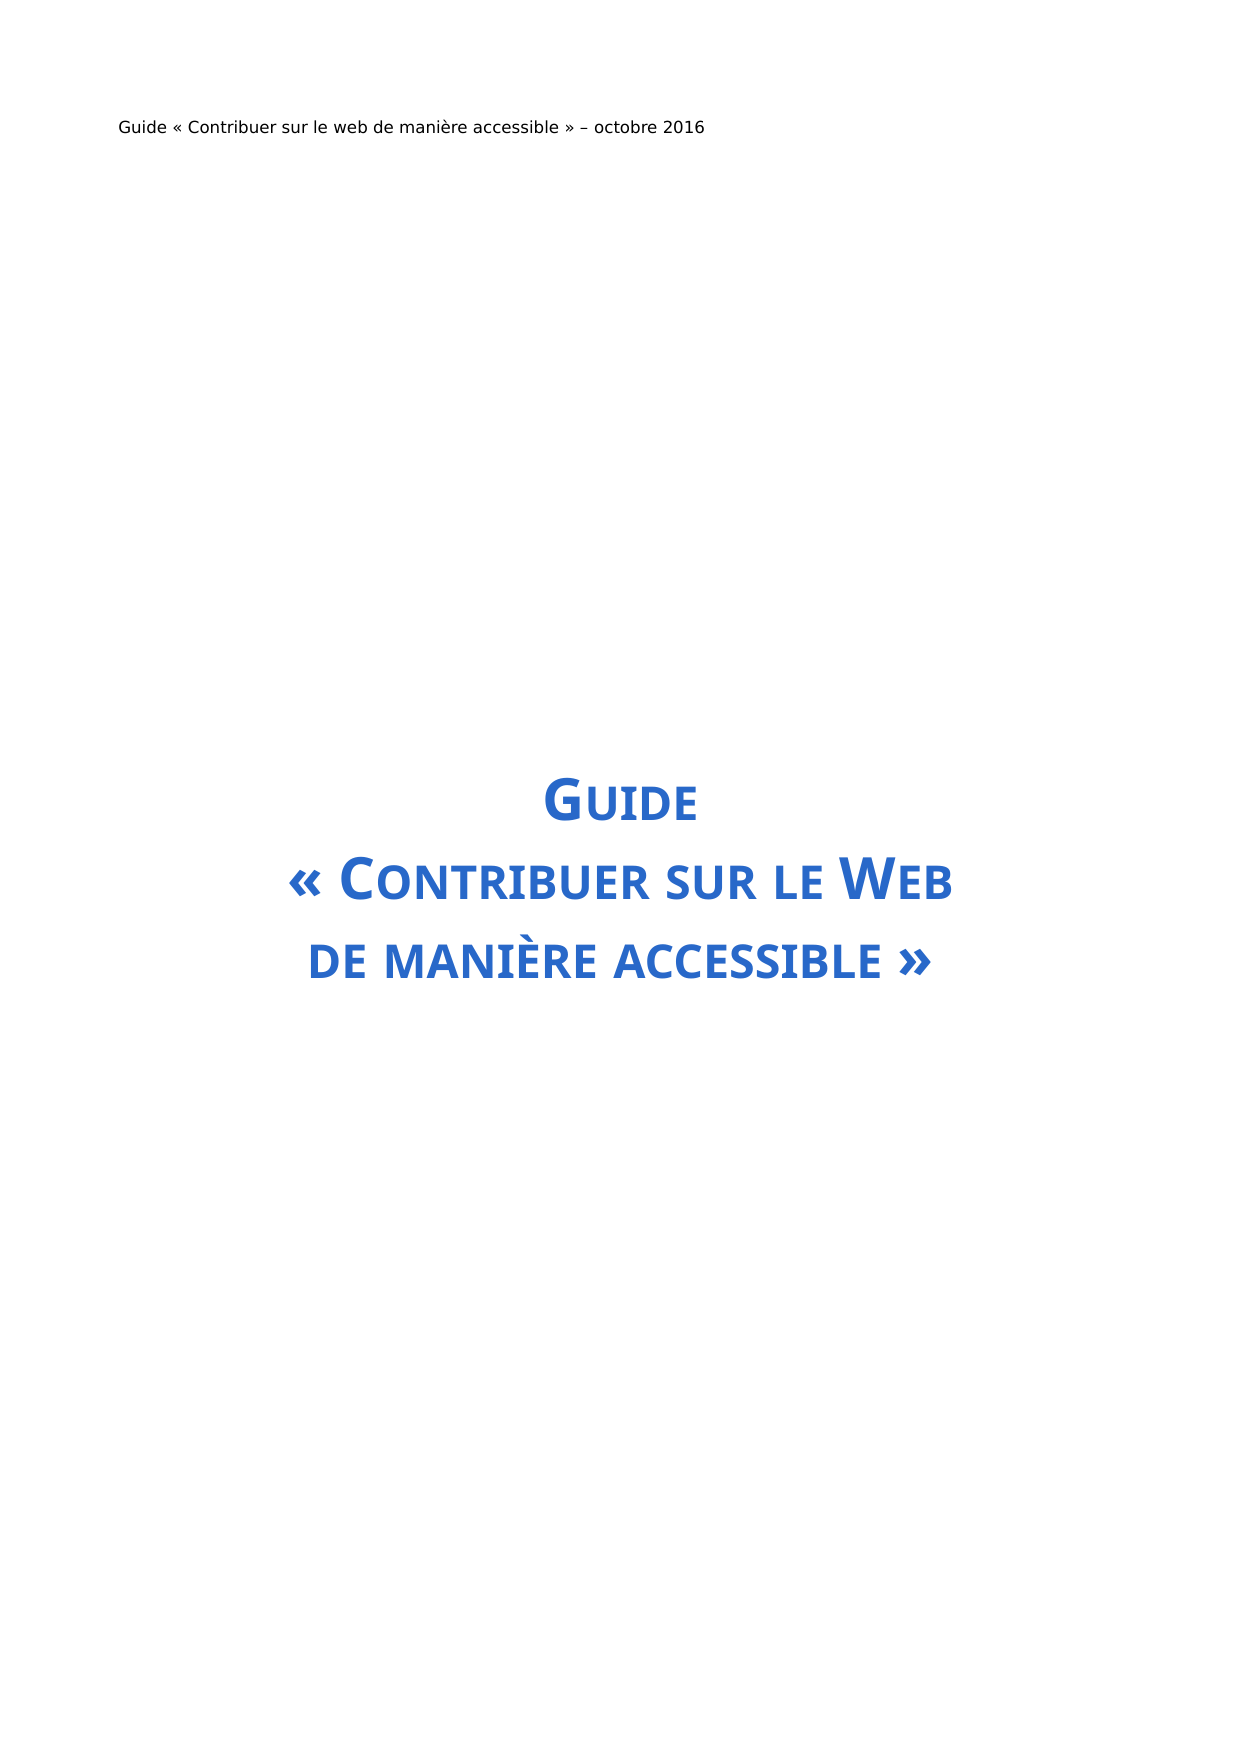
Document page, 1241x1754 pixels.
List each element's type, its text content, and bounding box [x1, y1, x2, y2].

title Guide « Contribuer sur le Web de manière accessible » [118, 757, 1122, 996]
